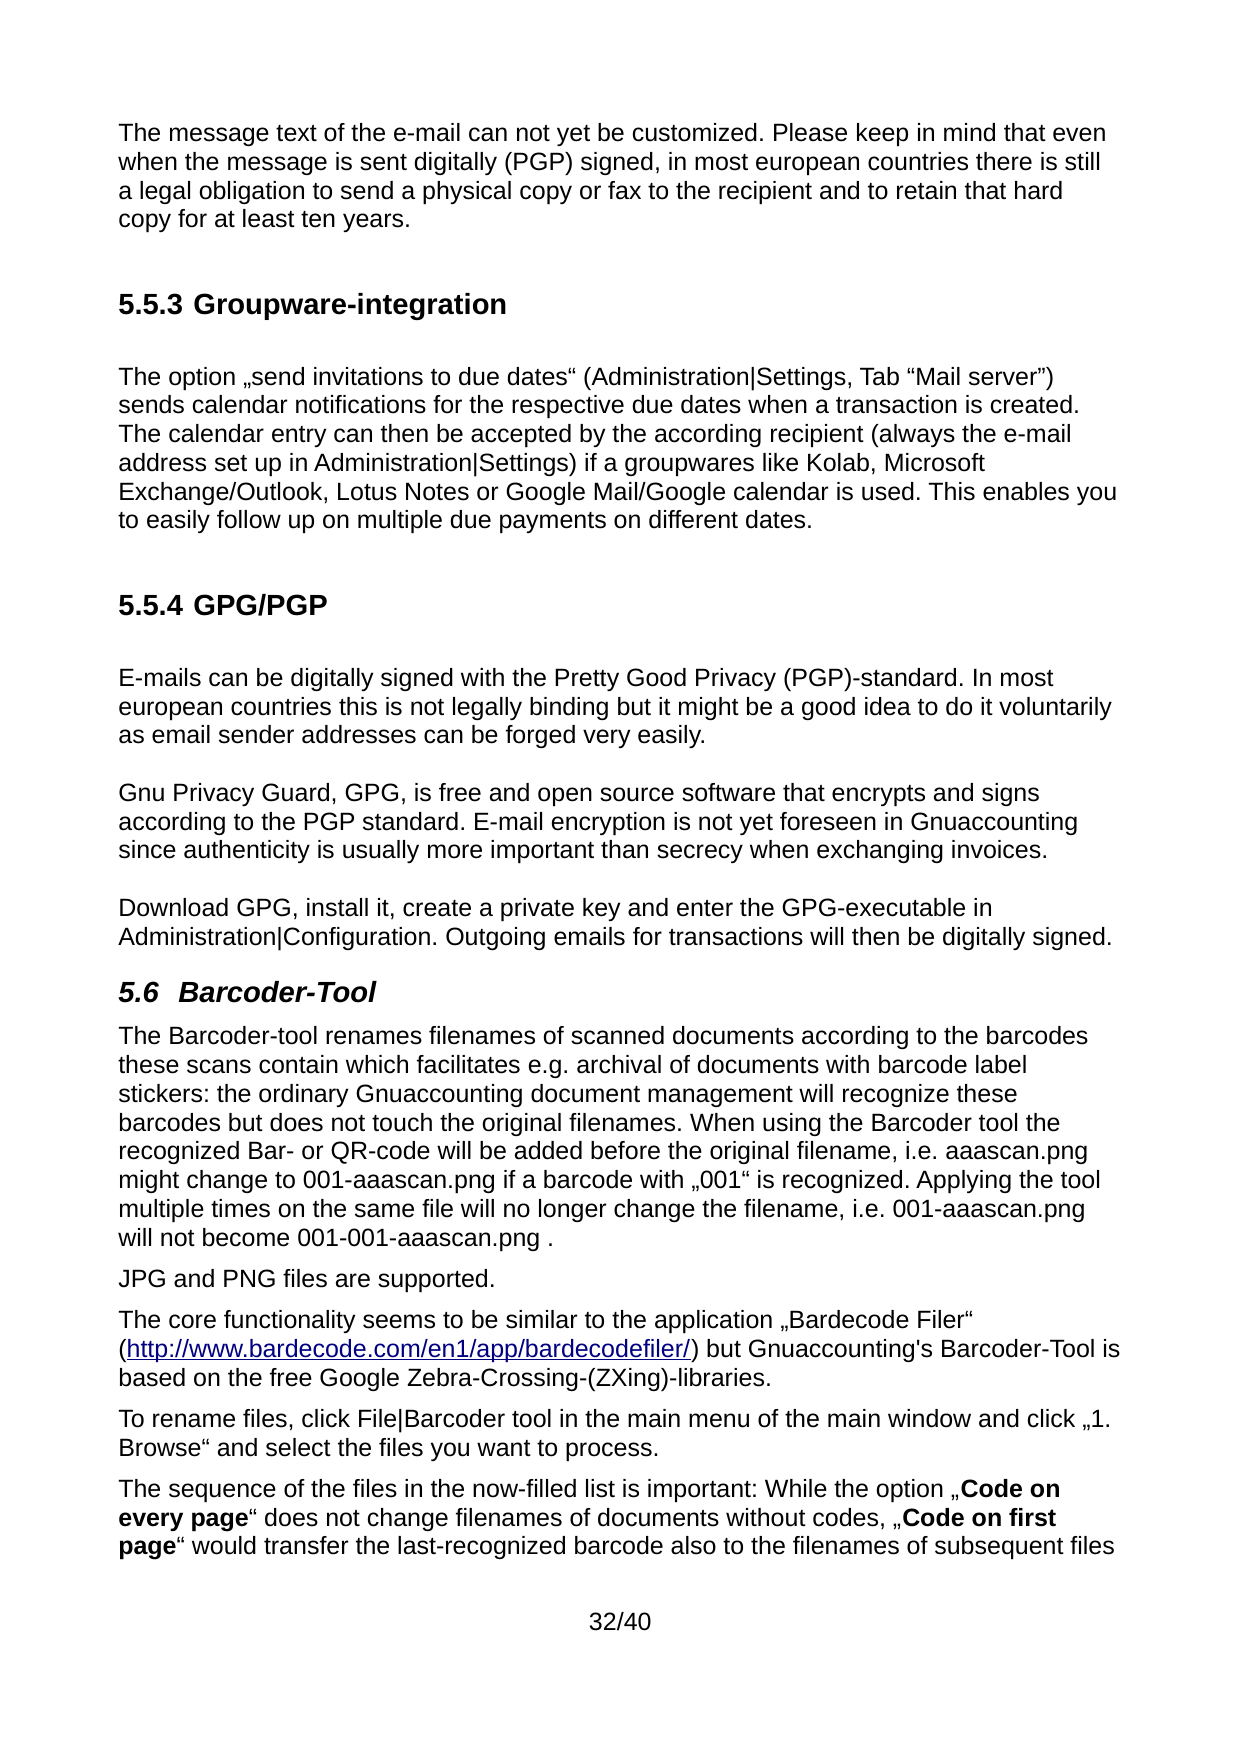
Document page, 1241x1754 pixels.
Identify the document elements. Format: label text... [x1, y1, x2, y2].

text JPG and PNG files are supported. [118, 1264, 1122, 1292]
text The message text of the e-mail can not yet be customized. Please keep in mind that even when the message is sent digitally (PGP) signed, in most european countries there is still a legal obligation to send a physical copy or fax to the recipient and to retain that hard copy for at least ten years. [118, 118, 1122, 233]
text The sequence of the files in the now-filled list is important: While the option „Code on every page“ does not change filenames of documents without codes, „Code on first page“ would transfer the last-recognized barcode also to the filenames of subsequent files [118, 1474, 1122, 1560]
subtitle Barcoder-Tool [118, 975, 1122, 1009]
text The core functionality seems to be similar to the application „Bardecode Filer“ (http://www.bardecode.com/en1/app/bardecodefiler/) but Gnuaccounting's Barcoder-Tool is based on the free Google Zebra-Crossing-(ZXing)-libraries. [118, 1305, 1122, 1391]
text The Barcoder-tool renames filenames of scanned documents according to the barcodes these scans contain which facilitates e.g. archival of documents with barcode label stickers: the ordinary Gnuaccounting document management will recognize these barcodes but does not touch the original filenames. When using the Barcoder tool the recognized Bar- or QR-code will be added before the original filename, i.e. aaascan.png might change to 001-aaascan.png if a barcode with „001“ is recognized. Applying the tool multiple times on the same file will no longer change the filename, i.e. 001-aaascan.png will not become 001-001-aaascan.png . [118, 1021, 1122, 1251]
text The calendar entry can then be accepted by the according recipient (always the e-mail address set up in Administration|Settings) if a groupwares like Kolab, Microsoft Exchange/Outlook, Lotus Notes or Google Mail/Google calendar is used. This enables you to easily follow up on multiple due payments on different dates. [118, 419, 1122, 534]
text The option „send invitations to due dates“ (Administration|Settings, Tab “Mail server”) sends calendar notifications for the respective due dates when a transaction is created. [118, 362, 1122, 419]
text E-mails can be digitally signed with the Pretty Good Privacy (PGP)-standard. In most european countries this is not legally binding but it might be a good idea to do it voluntarily as email sender addresses can be forged very easily. [118, 663, 1122, 749]
text Gnu Privacy Guard, GPG, is free and open source software that encrypts and signs according to the PGP standard. E-mail encryption is not yet foreseen in Gnuaccounting since authenticity is usually more important than secrecy when exchanging invoices. [118, 778, 1122, 864]
text Download GPG, install it, create a private key and enter the GPG-executable in Administration|Configuration. Outgoing emails for transactions will then be digitally signed. [118, 893, 1122, 950]
text To rename files, click File|Barcoder tool in the main menu of the main window and click „1. Browse“ and select the files you want to process. [118, 1404, 1122, 1461]
subtitle GPG/PGP [118, 588, 1122, 621]
subtitle Groupware-integration [118, 287, 1122, 320]
